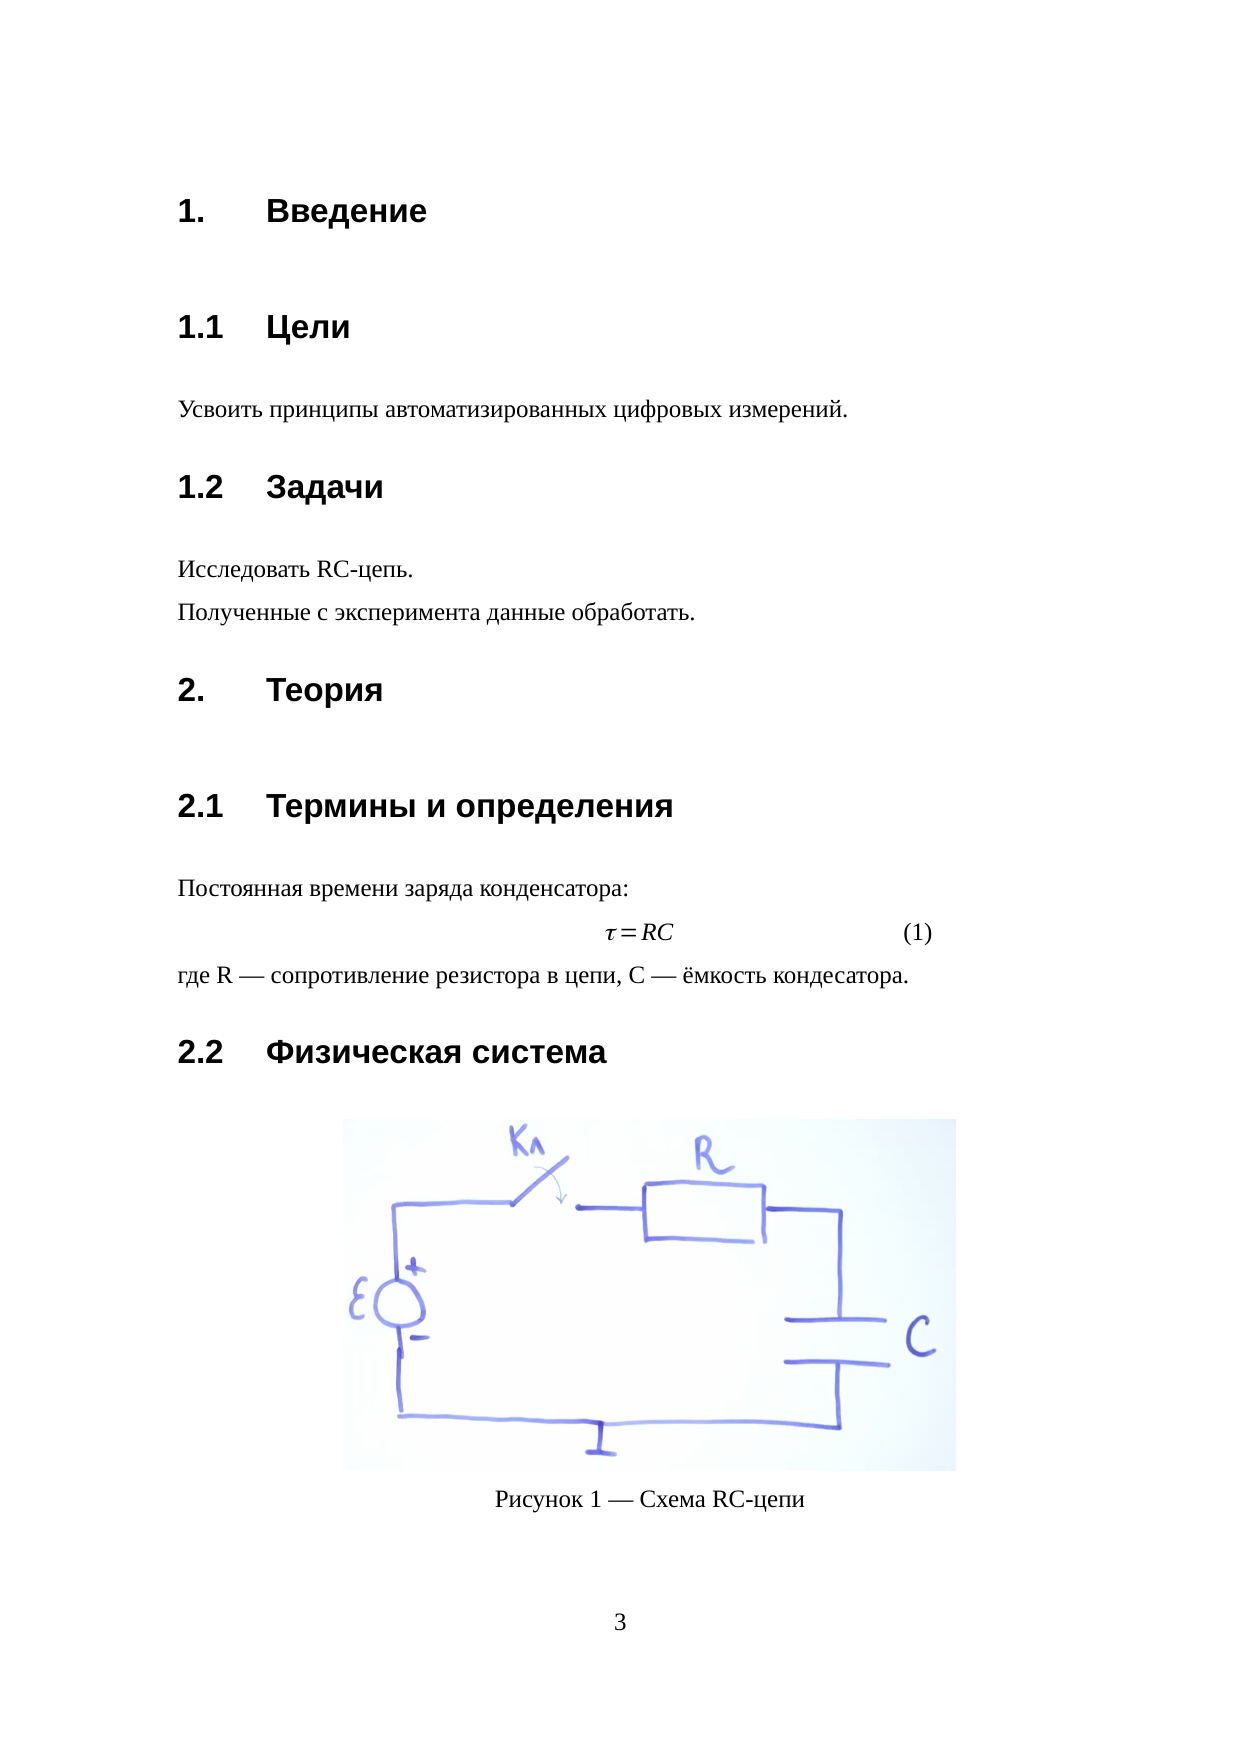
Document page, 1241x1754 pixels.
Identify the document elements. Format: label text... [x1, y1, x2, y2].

subtitle Цели [118, 307, 1122, 346]
text Полученные с эксперимента данные обработать. [118, 597, 1122, 626]
subtitle Задачи [118, 467, 1122, 505]
subtitle Теория [118, 670, 1122, 708]
subtitle Термины и определения [118, 786, 1122, 825]
text (1) [118, 917, 1122, 945]
text Постоянная времени заряда конденсатора: [118, 873, 1122, 902]
text Исследовать RC-цепь. [118, 554, 1122, 583]
text где R — сопротивление резистора в цепи, C — ёмкость кондесатора. [118, 960, 1122, 988]
text Рисунок 1 — Схема RC-цепи [118, 1484, 1122, 1513]
picture [343, 1119, 957, 1471]
text Усвоить принципы автоматизированных цифровых измерений. [118, 394, 1122, 423]
subtitle Физическая система [118, 1032, 1122, 1071]
subtitle Введение [118, 191, 1122, 229]
